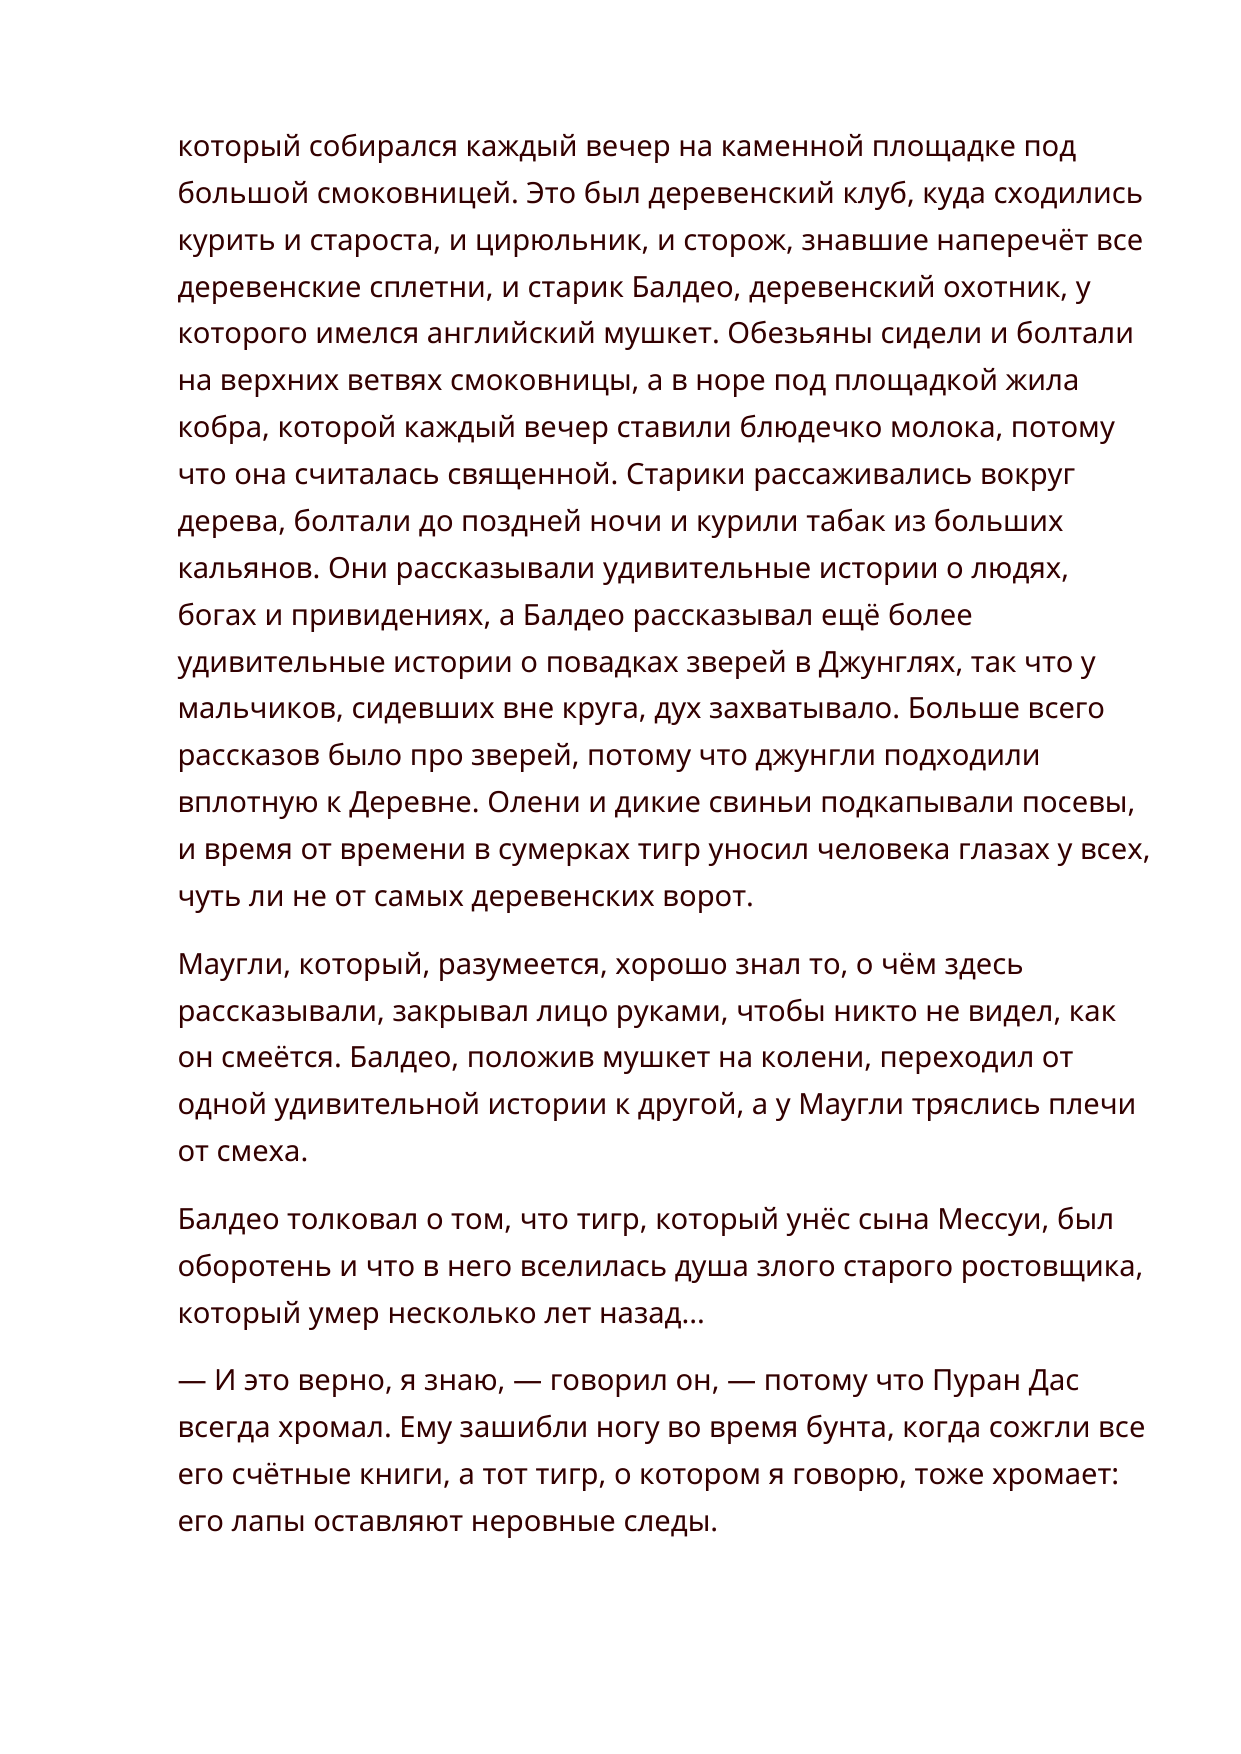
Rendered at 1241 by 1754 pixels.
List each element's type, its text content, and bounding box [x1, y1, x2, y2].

text — И это верно, я знаю, — говорил он, — потому что Пуран Дас всегда хромал. Ему зашибли ногу во время бунта, когда сожгли все его счётные книги, а тот тигр, о котором я говорю, тоже хромает: его лапы оставляют неровные следы. [177, 1352, 1152, 1540]
text Балдео толковал о том, что тигр, который унёс сына Мессуи, был оборотень и что в него вселилась душа злого старого ростовщика, который умер несколько лет назад... [177, 1191, 1152, 1332]
text который собирался каждый вечер на каменной площадке под большой смоковницей. Это был деревенский клуб, куда сходились курить и староста, и цирюльник, и сторож, знавшие наперечёт все деревенские сплетни, и старик Балдео, деревенский охотник, у которого имелся английский мушкет. Обезьяны сидели и болтали на верхних ветвях смоковницы, а в норе под площадкой жила кобра, которой каждый вечер ставили блюдечко молока, потому что она считалась священной. Старики рассаживались вокруг дерева, болтали до поздней ночи и курили табак из больших кальянов. Они рассказывали удивительные истории о людях, богах и привидениях, а Балдео рассказывал ещё более удивительные истории о повадках зверей в Джунглях, так что у мальчиков, сидевших вне круга, дух захватывало. Больше всего рассказов было про зверей, потому что джунгли подходили вплотную к Деревне. Олени и дикие свиньи подкапывали посевы, и время от времени в сумерках тигр уносил человека глазах у всех, чуть ли не от самых деревенских ворот. [177, 118, 1152, 915]
text Маугли, который, разумеется, хорошо знал то, о чём здесь рассказывали, закрывал лицо руками, чтобы никто не видел, как он смеётся. Балдео, положив мушкет на колени, переходил от одной удивительной истории к другой, а у Маугли тряслись плечи от смеха. [177, 936, 1152, 1170]
